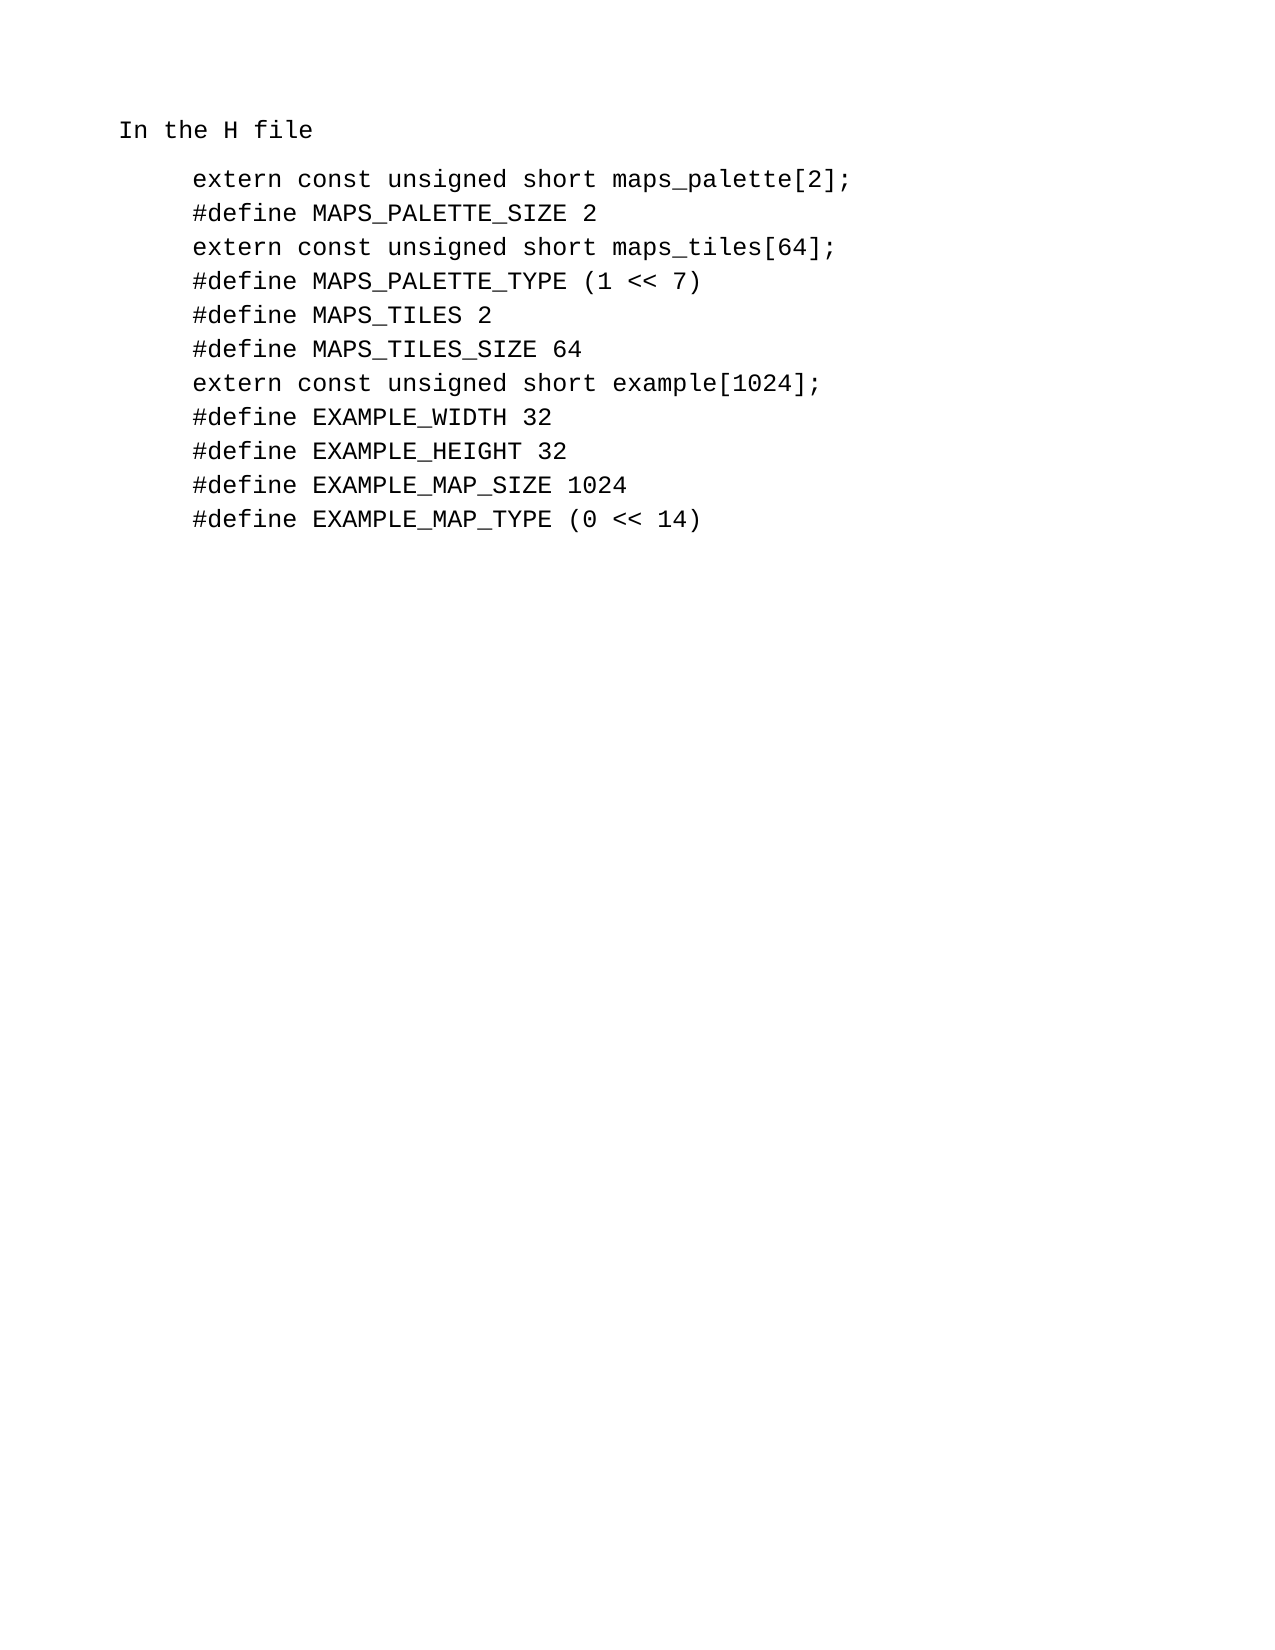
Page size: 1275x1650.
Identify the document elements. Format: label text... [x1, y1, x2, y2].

text #define EXAMPLE_MAP_SIZE 1024 [118, 472, 1157, 501]
text extern const unsigned short maps_tiles[64]; [118, 234, 1157, 263]
text In the H file [118, 118, 1157, 146]
text extern const unsigned short example[1024]; [118, 370, 1157, 399]
text #define MAPS_PALETTE_SIZE 2 [118, 201, 1157, 229]
text #define MAPS_PALETTE_TYPE (1 << 7) [118, 268, 1157, 297]
text #define EXAMPLE_MAP_TYPE (0 << 14) [118, 506, 1157, 534]
text extern const unsigned short maps_palette[2]; [118, 167, 1157, 195]
text #define EXAMPLE_WIDTH 32 [118, 404, 1157, 433]
text #define MAPS_TILES 2 [118, 302, 1157, 331]
text #define EXAMPLE_HEIGHT 32 [118, 438, 1157, 467]
text #define MAPS_TILES_SIZE 64 [118, 336, 1157, 365]
